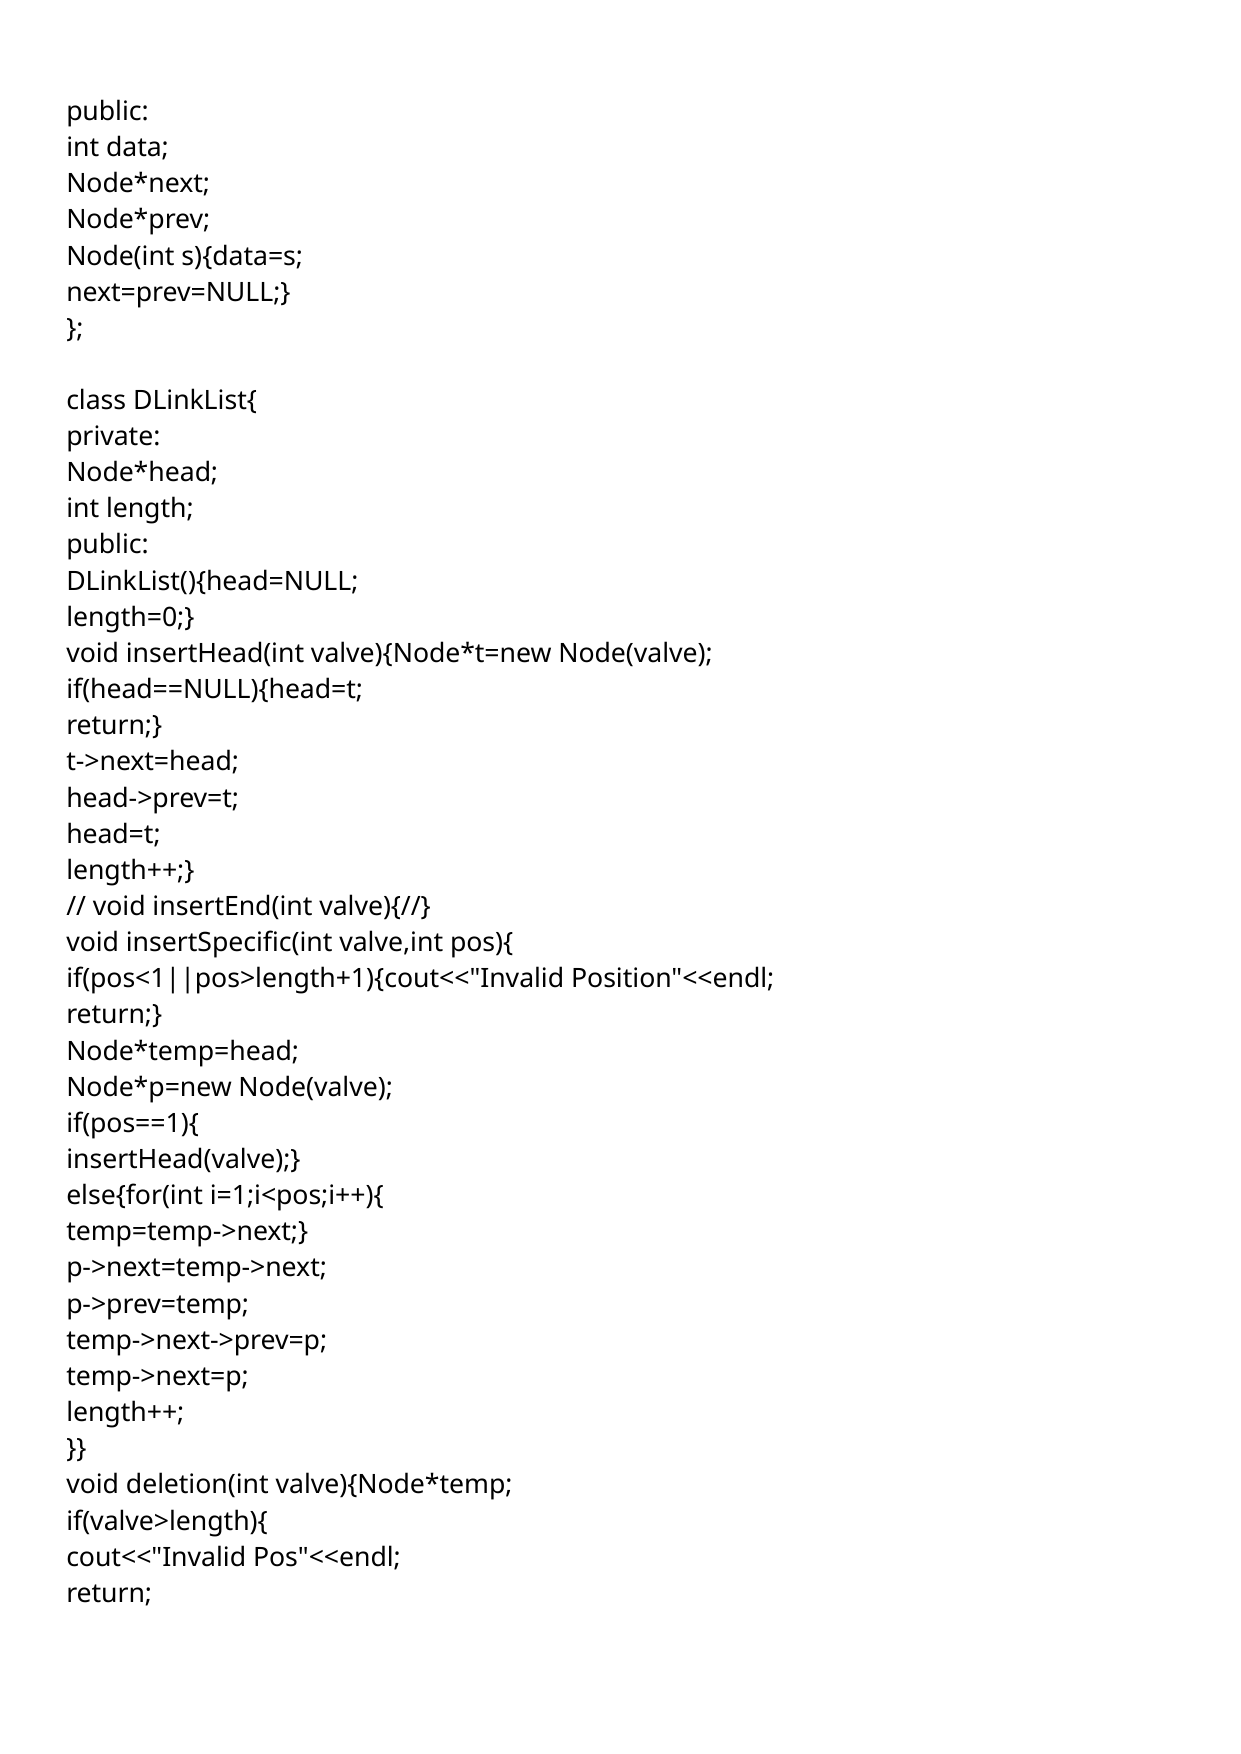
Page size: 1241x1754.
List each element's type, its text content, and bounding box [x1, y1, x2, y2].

text DLinkList(){head=NULL; [66, 562, 1122, 598]
text int data; [66, 128, 1122, 164]
text return;} [66, 706, 1122, 742]
text temp=temp->next;} [66, 1212, 1122, 1248]
text void insertSpecific(int valve,int pos){ [66, 923, 1122, 959]
text length=0;} [66, 598, 1122, 634]
text insertHead(valve);} [66, 1140, 1122, 1176]
text if(valve>length){ [66, 1501, 1122, 1538]
text Node*head; [66, 453, 1122, 489]
text void deletion(int valve){Node*temp; [66, 1465, 1122, 1501]
text length++; [66, 1393, 1122, 1429]
text Node*p=new Node(valve); [66, 1068, 1122, 1104]
text p->next=temp->next; [66, 1248, 1122, 1284]
text public: [66, 92, 1122, 128]
text cout<<"Invalid Pos"<<endl; [66, 1538, 1122, 1574]
text // void insertEnd(int valve){//} [66, 887, 1122, 923]
text private: [66, 417, 1122, 453]
text Node*next; [66, 164, 1122, 200]
text return;} [66, 995, 1122, 1032]
text if(pos<1||pos>length+1){cout<<"Invalid Position"<<endl; [66, 959, 1122, 995]
text Node*temp=head; [66, 1032, 1122, 1068]
text }} [66, 1429, 1122, 1465]
text temp->next->prev=p; [66, 1321, 1122, 1357]
text else{for(int i=1;i<pos;i++){ [66, 1176, 1122, 1212]
text head->prev=t; [66, 778, 1122, 815]
text p->prev=temp; [66, 1284, 1122, 1321]
text if(head==NULL){head=t; [66, 670, 1122, 706]
text void insertHead(int valve){Node*t=new Node(valve); [66, 634, 1122, 670]
text class DLinkList{ [66, 381, 1122, 417]
text head=t; [66, 815, 1122, 851]
text public: [66, 526, 1122, 562]
text if(pos==1){ [66, 1104, 1122, 1140]
text t->next=head; [66, 742, 1122, 778]
text }; [66, 309, 1122, 345]
text next=prev=NULL;} [66, 273, 1122, 309]
text temp->next=p; [66, 1357, 1122, 1393]
text Node*prev; [66, 200, 1122, 237]
text length++;} [66, 851, 1122, 887]
text return; [66, 1574, 1122, 1610]
text Node(int s){data=s; [66, 237, 1122, 273]
text int length; [66, 489, 1122, 526]
